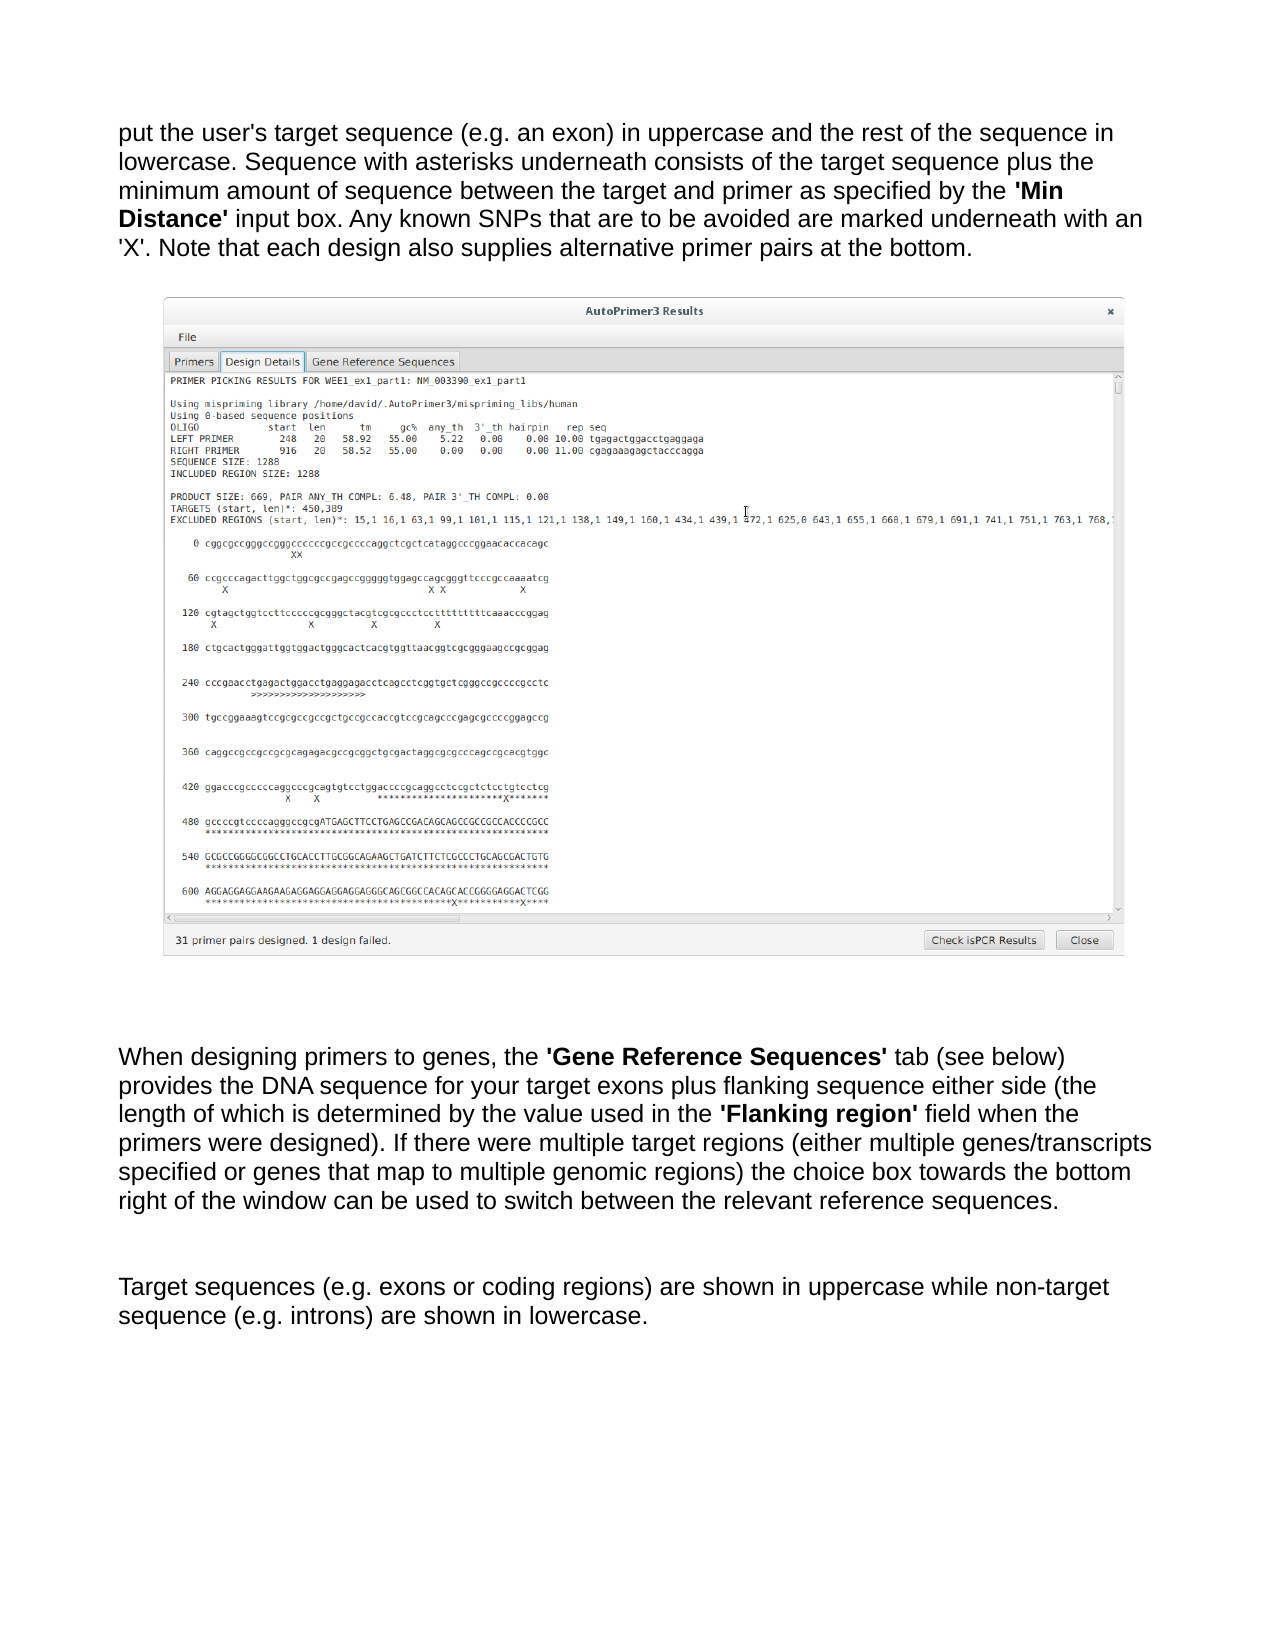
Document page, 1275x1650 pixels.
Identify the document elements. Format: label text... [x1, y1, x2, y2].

text Target sequences (e.g. exons or coding regions) are shown in uppercase while non-target sequence (e.g. introns) are shown in lowercase. [118, 1272, 1157, 1329]
text put the user's target sequence (e.g. an exon) in uppercase and the rest of the sequence in lowercase. Sequence with asterisks underneath consists of the target sequence plus the minimum amount of sequence between the target and primer as specified by the 'Min Distance' input box. Any known SNPs that are to be avoided are marked underneath with an 'X'. Note that each design also supplies alternative primer pairs at the bottom. [118, 118, 1157, 262]
picture [163, 297, 1125, 956]
text When designing primers to genes, the 'Gene Reference Sequences' tab (see below) provides the DNA sequence for your target exons plus flanking sequence either side (the length of which is determined by the value used in the 'Flanking region' field when the primers were designed). If there were multiple target regions (either multiple genes/transcripts specified or genes that map to multiple genomic regions) the choice box towards the bottom right of the window can be used to switch between the relevant reference sequences. [118, 1042, 1157, 1214]
